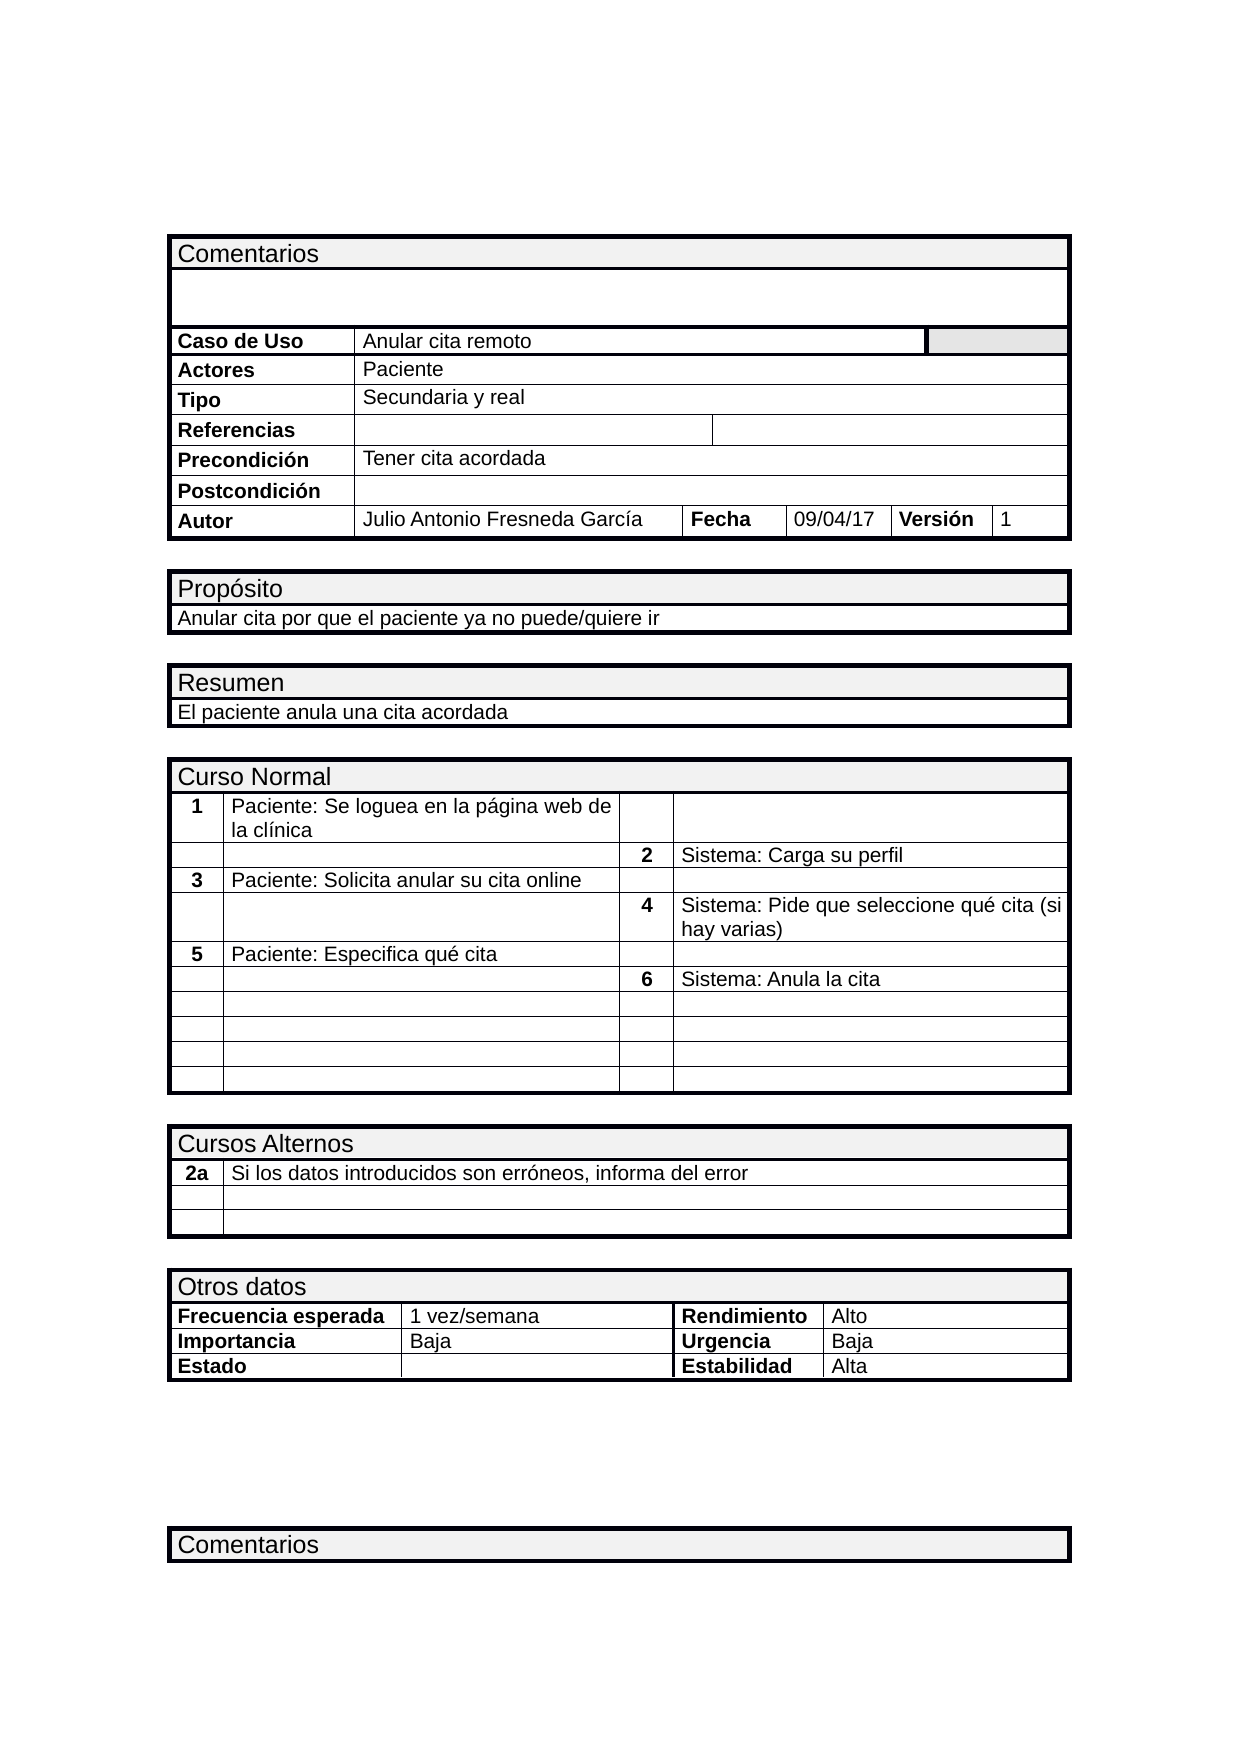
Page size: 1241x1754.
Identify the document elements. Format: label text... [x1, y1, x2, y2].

table_cell [224, 1042, 619, 1066]
table_cell [620, 942, 673, 966]
table_cell Paciente: Solicita anular su cita online [224, 868, 619, 892]
table_cell [172, 843, 223, 867]
table_cell Alto [824, 1304, 1067, 1328]
table_cell 1 [172, 794, 223, 842]
table_cell [224, 893, 619, 941]
table_cell Estado [172, 1354, 401, 1377]
table_cell [224, 1017, 619, 1041]
table_cell [224, 843, 619, 867]
table_cell Alta [824, 1354, 1067, 1377]
table_cell [620, 1017, 673, 1041]
table_cell Frecuencia esperada [172, 1304, 401, 1328]
table_cell Paciente [355, 356, 1067, 384]
table_cell [674, 1017, 1067, 1041]
table_cell [172, 1186, 223, 1209]
table_cell Postcondición [172, 476, 354, 505]
table_cell Fecha [683, 506, 786, 536]
table_cell Urgencia [675, 1329, 823, 1352]
table_cell [674, 868, 1067, 892]
table_header Curso Normal [172, 762, 1067, 791]
table_cell [172, 270, 1067, 324]
table_cell [355, 476, 1067, 505]
table_cell [172, 967, 223, 991]
table_cell Sistema: Pide que seleccione qué cita (si hay varias) [674, 893, 1067, 941]
table_cell 09/04/17 [787, 506, 891, 536]
table_cell [402, 1354, 672, 1377]
table_cell [620, 1042, 673, 1066]
table_header Otros datos [172, 1272, 1067, 1301]
table_cell Sistema: Anula la cita [674, 967, 1067, 991]
table_cell Baja [402, 1329, 672, 1352]
table_cell Julio Antonio Fresneda García [355, 506, 682, 536]
table_cell [620, 1067, 673, 1091]
table_cell Versión [892, 506, 992, 536]
table_cell Anular cita por que el paciente ya no puede/quiere ir [172, 606, 1067, 630]
table_cell [674, 794, 1067, 842]
table_cell 5 [172, 942, 223, 966]
table_cell 4 [620, 893, 673, 941]
table_cell [929, 329, 1067, 353]
table_header Comentarios [172, 1531, 1067, 1559]
table_cell [172, 1017, 223, 1041]
table_cell Si los datos introducidos son erróneos, informa del error [224, 1161, 1067, 1184]
table_cell 6 [620, 967, 673, 991]
table_cell Importancia [172, 1329, 401, 1352]
table_cell [674, 1067, 1067, 1091]
table_cell [224, 1067, 619, 1091]
table_cell [172, 1210, 223, 1234]
table_cell [620, 992, 673, 1016]
table_cell [172, 1042, 223, 1066]
table_cell [355, 415, 712, 444]
table_cell 2 [620, 843, 673, 867]
table_cell Secundaria y real [355, 385, 1067, 414]
table_cell Estabilidad [675, 1354, 823, 1377]
table_cell Referencias [172, 415, 354, 444]
table_cell [674, 942, 1067, 966]
table_cell [172, 992, 223, 1016]
table_cell [172, 893, 223, 941]
table_cell Precondición [172, 446, 354, 475]
table_cell [713, 415, 1067, 444]
table_cell 1 [993, 506, 1067, 536]
table_cell Autor [172, 506, 354, 536]
table_header Propósito [172, 574, 1067, 603]
table_cell [224, 992, 619, 1016]
table_cell Paciente: Se loguea en la página web de la clínica [224, 794, 619, 842]
table_cell [674, 1042, 1067, 1066]
table_cell Sistema: Carga su perfil [674, 843, 1067, 867]
table_cell [674, 992, 1067, 1016]
table_cell El paciente anula una cita acordada [172, 700, 1067, 724]
table_cell 2a [172, 1161, 223, 1184]
table_cell Tipo [172, 385, 354, 414]
table_cell Paciente: Especifica qué cita [224, 942, 619, 966]
table_cell [224, 1186, 1067, 1209]
table_cell Baja [824, 1329, 1067, 1352]
table_header Comentarios [172, 239, 1067, 267]
table_cell [172, 1067, 223, 1091]
table_cell Anular cita remoto [355, 329, 924, 353]
table_cell Caso de Uso [172, 329, 354, 353]
table_cell [620, 794, 673, 842]
table_cell [224, 1210, 1067, 1234]
table_cell 1 vez/semana [402, 1304, 672, 1328]
table_cell Rendimiento [675, 1304, 823, 1328]
table_cell 3 [172, 868, 223, 892]
table_header Resumen [172, 668, 1067, 697]
table_cell [224, 967, 619, 991]
table_cell [620, 868, 673, 892]
table_cell Actores [172, 356, 354, 384]
table_cell Tener cita acordada [355, 446, 1067, 475]
table_header Cursos Alternos [172, 1129, 1067, 1157]
